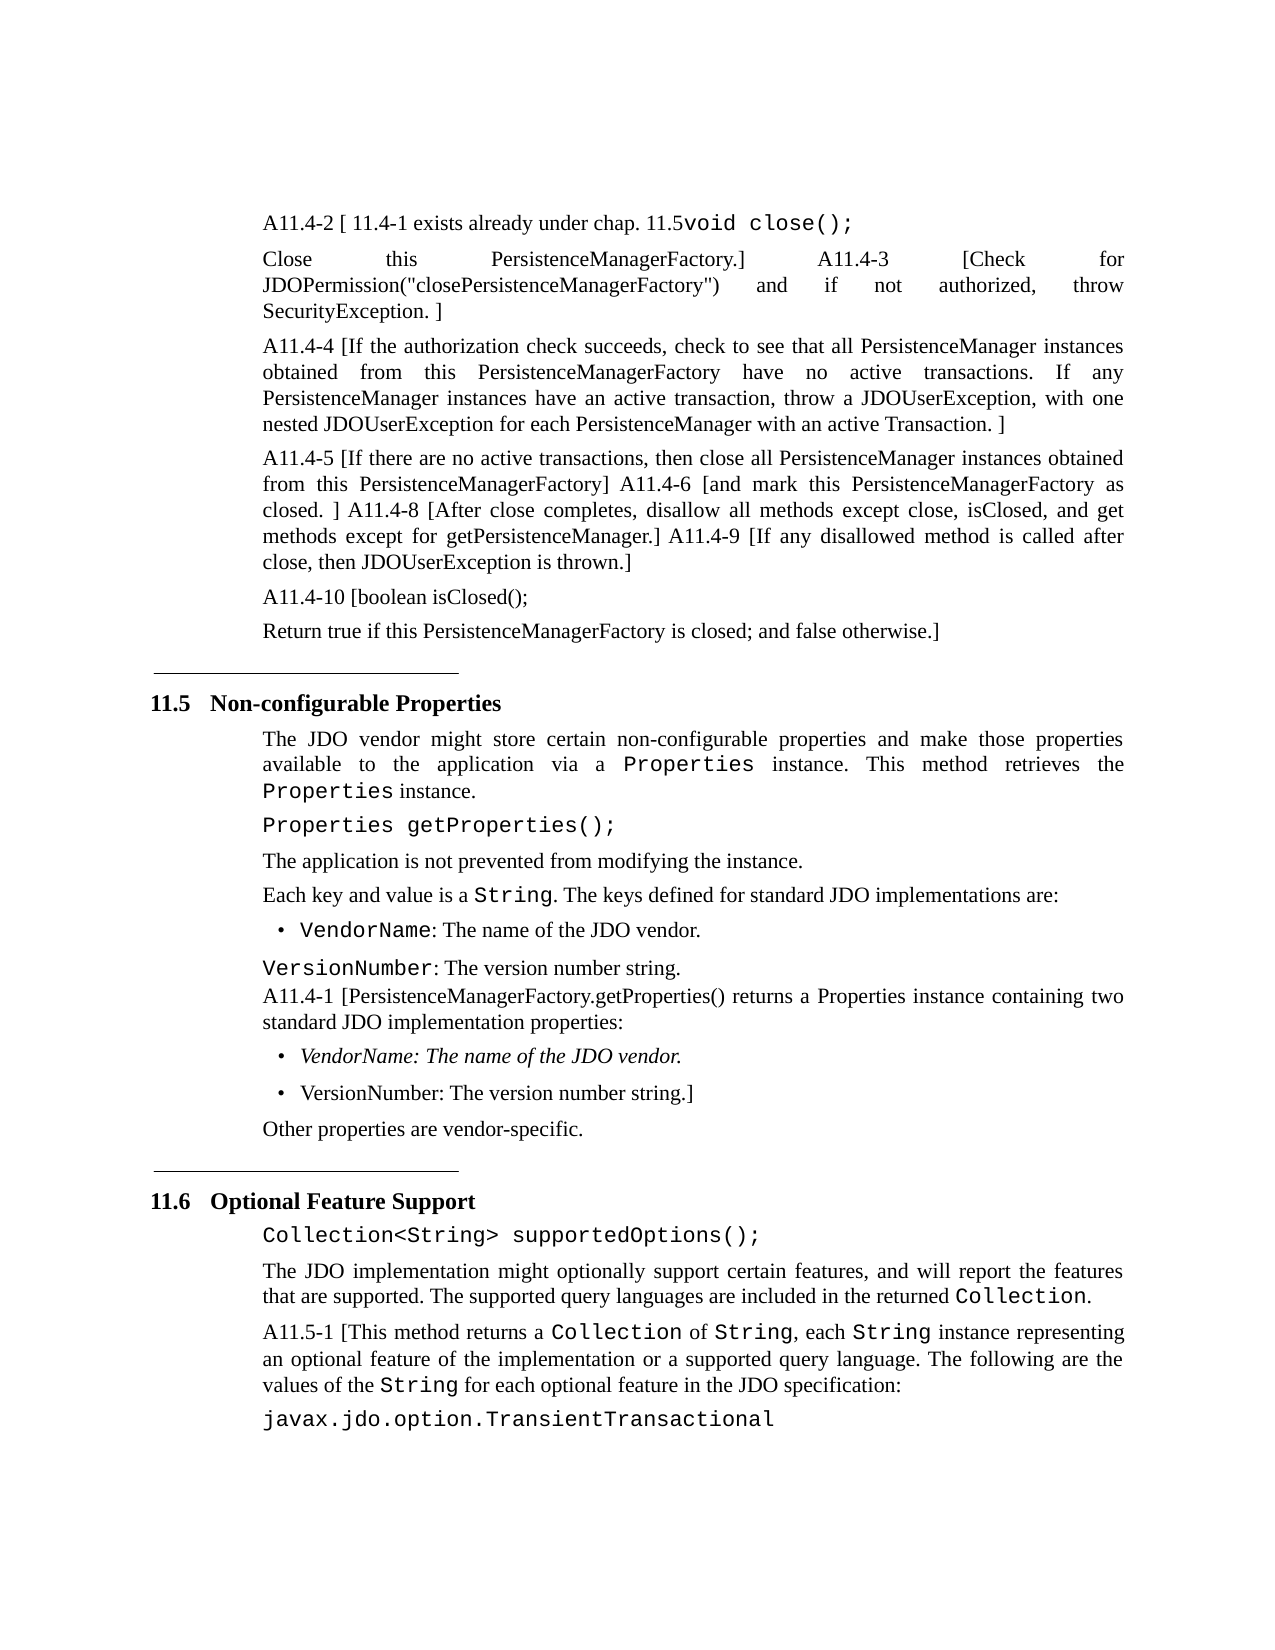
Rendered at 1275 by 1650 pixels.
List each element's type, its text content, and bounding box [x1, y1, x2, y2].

text A11.5-1 [This method returns a Collection of String, each String instance representing an optional feature of the implementation or a supported query language. The following are the values of the String for each optional feature in the JDO specification: [262, 1319, 1125, 1399]
text The application is not prevented from modifying the instance. [262, 848, 1125, 874]
text javax.jdo.option.TransientTransactional [262, 1407, 1125, 1433]
text The JDO vendor might store certain non-configurable properties and make those properties available to the application via a Properties instance. This method retrieves the Properties instance. [262, 725, 1125, 805]
text A11.4-4 [If the authorization check succeeds, check to see that all PersistenceManager instances obtained from this PersistenceManagerFactory have no active transactions. If any PersistenceManager instances have an active transaction, throw a JDOUserException, with one nested JDOUserException for each PersistenceManager with an active Transaction. ] [262, 332, 1125, 436]
text Other properties are vendor-specific. [262, 1115, 1125, 1141]
text A11.4-2 [ 11.4-1 exists already under chap. 11.5void close(); [262, 210, 1125, 237]
subtitle Optional Feature Support [150, 1187, 1125, 1214]
text VersionNumber: The version number string. [262, 955, 1125, 982]
text The JDO implementation might optionally support certain features, and will report the features that are supported. The supported query languages are included in the returned Collection. [262, 1257, 1125, 1310]
text • VersionNumber: The version number string.] [277, 1079, 1087, 1105]
text Close this PersistenceManagerFactory.] A11.4-3 [Check for JDOPermission("closePersistenceManagerFactory") and if not authorized, throw SecurityException. ] [262, 245, 1125, 323]
text • VendorName: The name of the JDO vendor. [277, 1042, 1087, 1068]
text A11.4-1 [PersistenceManagerFactory.getProperties() returns a Properties instance containing two standard JDO implementation properties: [262, 982, 1125, 1034]
text A11.4-10 [boolean isClosed(); [262, 583, 1125, 609]
subtitle Non-configurable Properties [150, 689, 1125, 717]
text A11.4-5 [If there are no active transactions, then close all PersistenceManager instances obtained from this PersistenceManagerFactory] A11.4-6 [and mark this PersistenceManagerFactory as closed. ] A11.4-8 [After close completes, disallow all methods except close, isClosed, and get methods except for getPersistenceManager.] A11.4-9 [If any disallowed method is called after close, then JDOUserException is thrown.] [262, 444, 1125, 574]
text Each key and value is a String. The keys defined for standard JDO implementations are: [262, 882, 1125, 909]
text • VendorName: The name of the JDO vendor. [277, 917, 1087, 944]
text Properties getProperties(); [262, 813, 1125, 839]
text Collection<String> supportedOptions(); [262, 1223, 1125, 1249]
text Return true if this PersistenceManagerFactory is closed; and false otherwise.] [262, 617, 1125, 643]
